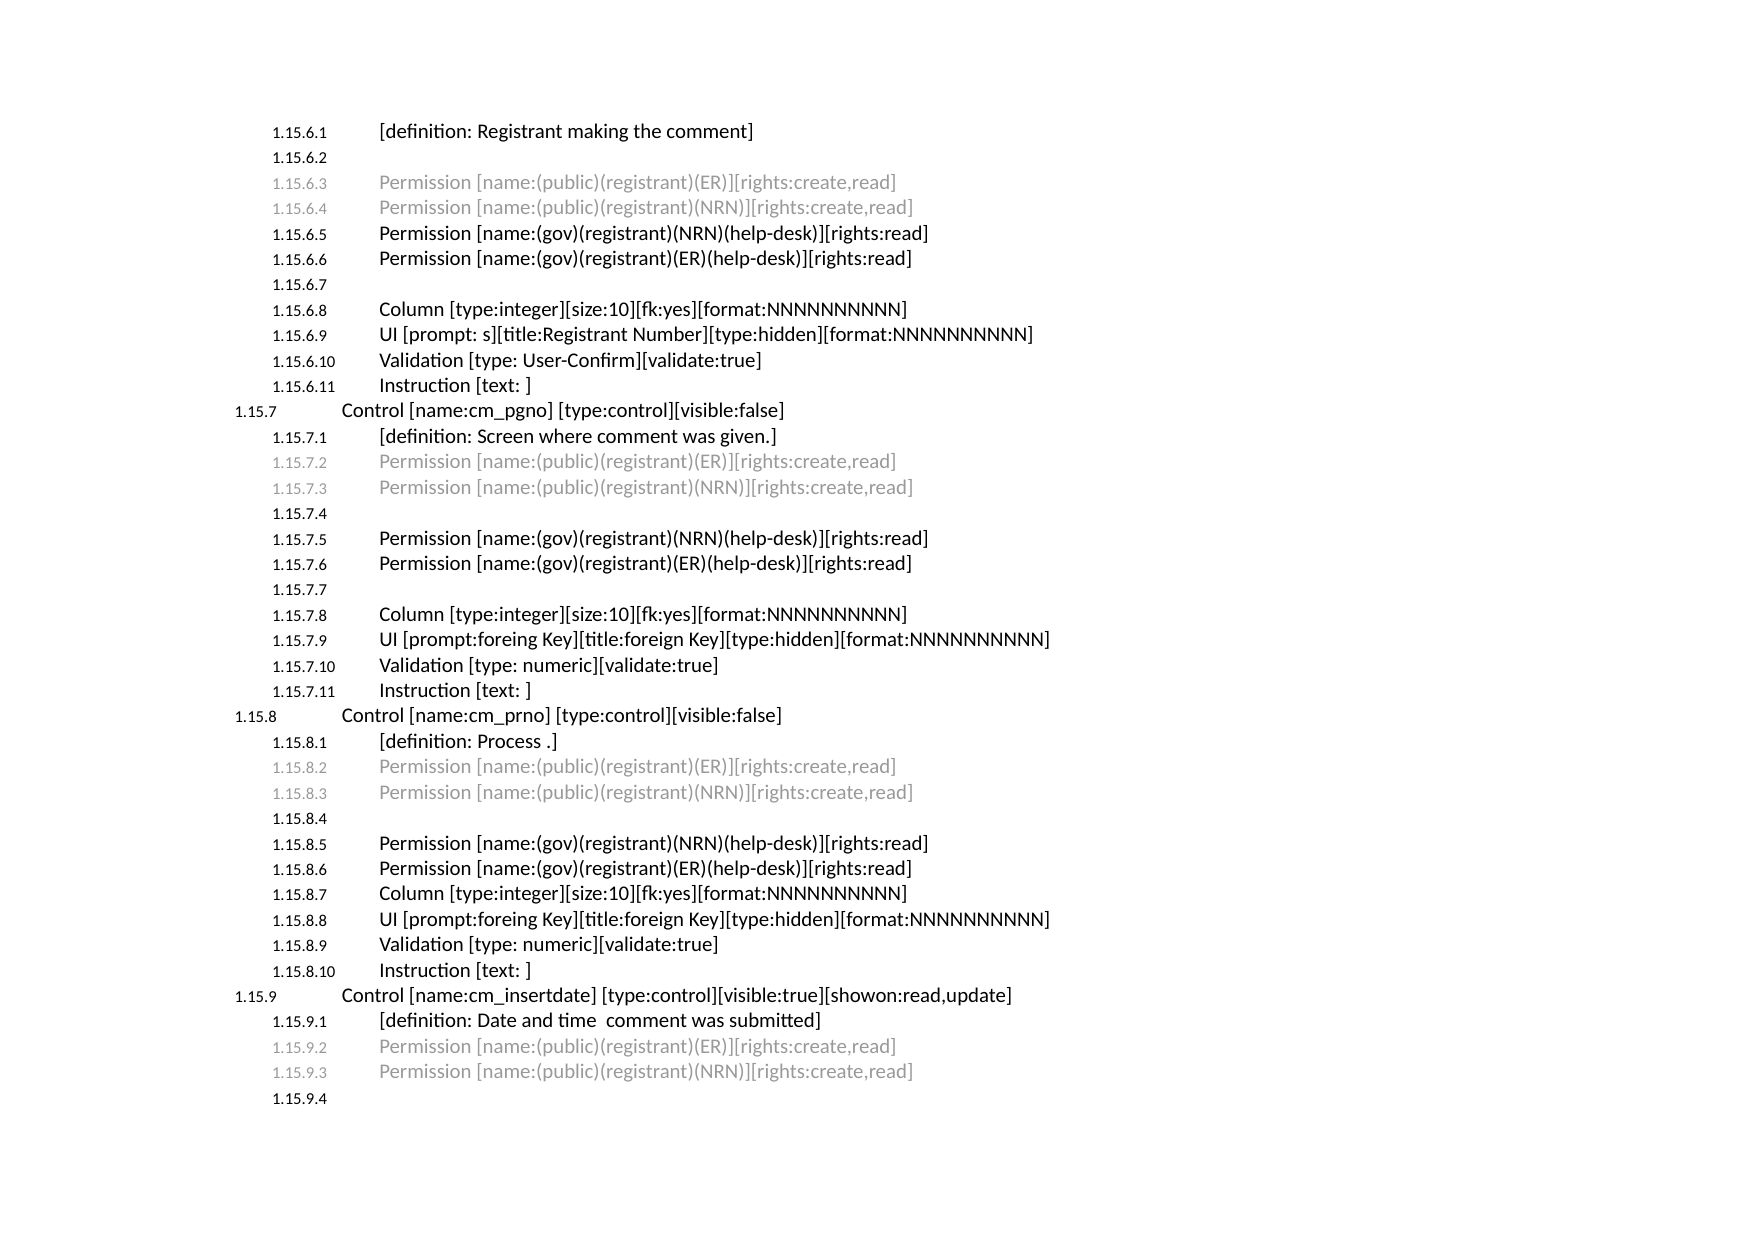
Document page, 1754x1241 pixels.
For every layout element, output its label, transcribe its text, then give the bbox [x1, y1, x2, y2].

list Column [type:integer][size:10][fk:yes][format:NNNNNNNNNN] [268, 296, 1636, 321]
list Permission [name:(public)(registrant)(NRN)][rights:create,read] [268, 194, 1636, 220]
list UI [prompt:foreing Key][title:foreign Key][type:hidden][format:NNNNNNNNNN] [268, 626, 1636, 652]
list [definition: Process .] [268, 728, 1636, 753]
list Control [name:cm_pgno] [type:control][visible:false] [231, 398, 1636, 423]
list Control [name:cm_prno] [type:control][visible:false] [231, 703, 1636, 728]
list Permission [name:(gov)(registrant)(NRN)(help-desk)][rights:read] [268, 220, 1636, 245]
list Validation [type: User-Confirm][validate:true] [268, 347, 1636, 372]
list [definition: Registrant making the comment] [268, 118, 1636, 143]
list [definition: Date and time comment was submitted] [268, 1008, 1636, 1033]
list Permission [name:(public)(registrant)(ER)][rights:create,read] [268, 1033, 1636, 1058]
list Column [type:integer][size:10][fk:yes][format:NNNNNNNNNN] [268, 601, 1636, 626]
list Permission [name:(public)(registrant)(ER)][rights:create,read] [268, 753, 1636, 779]
list Permission [name:(gov)(registrant)(ER)(help-desk)][rights:read] [268, 550, 1636, 576]
list Instruction [text: ] [268, 372, 1636, 398]
list [definition: Screen where comment was given.] [268, 423, 1636, 448]
list UI [prompt: s][title:Registrant Number][type:hidden][format:NNNNNNNNNN] [268, 321, 1636, 347]
list Permission [name:(gov)(registrant)(NRN)(help-desk)][rights:read] [268, 830, 1636, 855]
list Permission [name:(public)(registrant)(NRN)][rights:create,read] [268, 474, 1636, 499]
list Permission [name:(public)(registrant)(NRN)][rights:create,read] [268, 1058, 1636, 1084]
list Control [name:cm_insertdate] [type:control][visible:true][showon:read,update] [231, 982, 1636, 1008]
list Permission [name:(public)(registrant)(ER)][rights:create,read] [268, 448, 1636, 474]
list Permission [name:(gov)(registrant)(ER)(help-desk)][rights:read] [268, 245, 1636, 271]
list Instruction [text: ] [268, 957, 1636, 982]
list Column [type:integer][size:10][fk:yes][format:NNNNNNNNNN] [268, 881, 1636, 906]
list Instruction [text: ] [268, 677, 1636, 703]
list Permission [name:(gov)(registrant)(NRN)(help-desk)][rights:read] [268, 525, 1636, 550]
list UI [prompt:foreing Key][title:foreign Key][type:hidden][format:NNNNNNNNNN] [268, 906, 1636, 931]
list Validation [type: numeric][validate:true] [268, 652, 1636, 677]
list Permission [name:(public)(registrant)(ER)][rights:create,read] [268, 169, 1636, 194]
list Permission [name:(public)(registrant)(NRN)][rights:create,read] [268, 779, 1636, 804]
list Validation [type: numeric][validate:true] [268, 931, 1636, 957]
list Permission [name:(gov)(registrant)(ER)(help-desk)][rights:read] [268, 855, 1636, 881]
